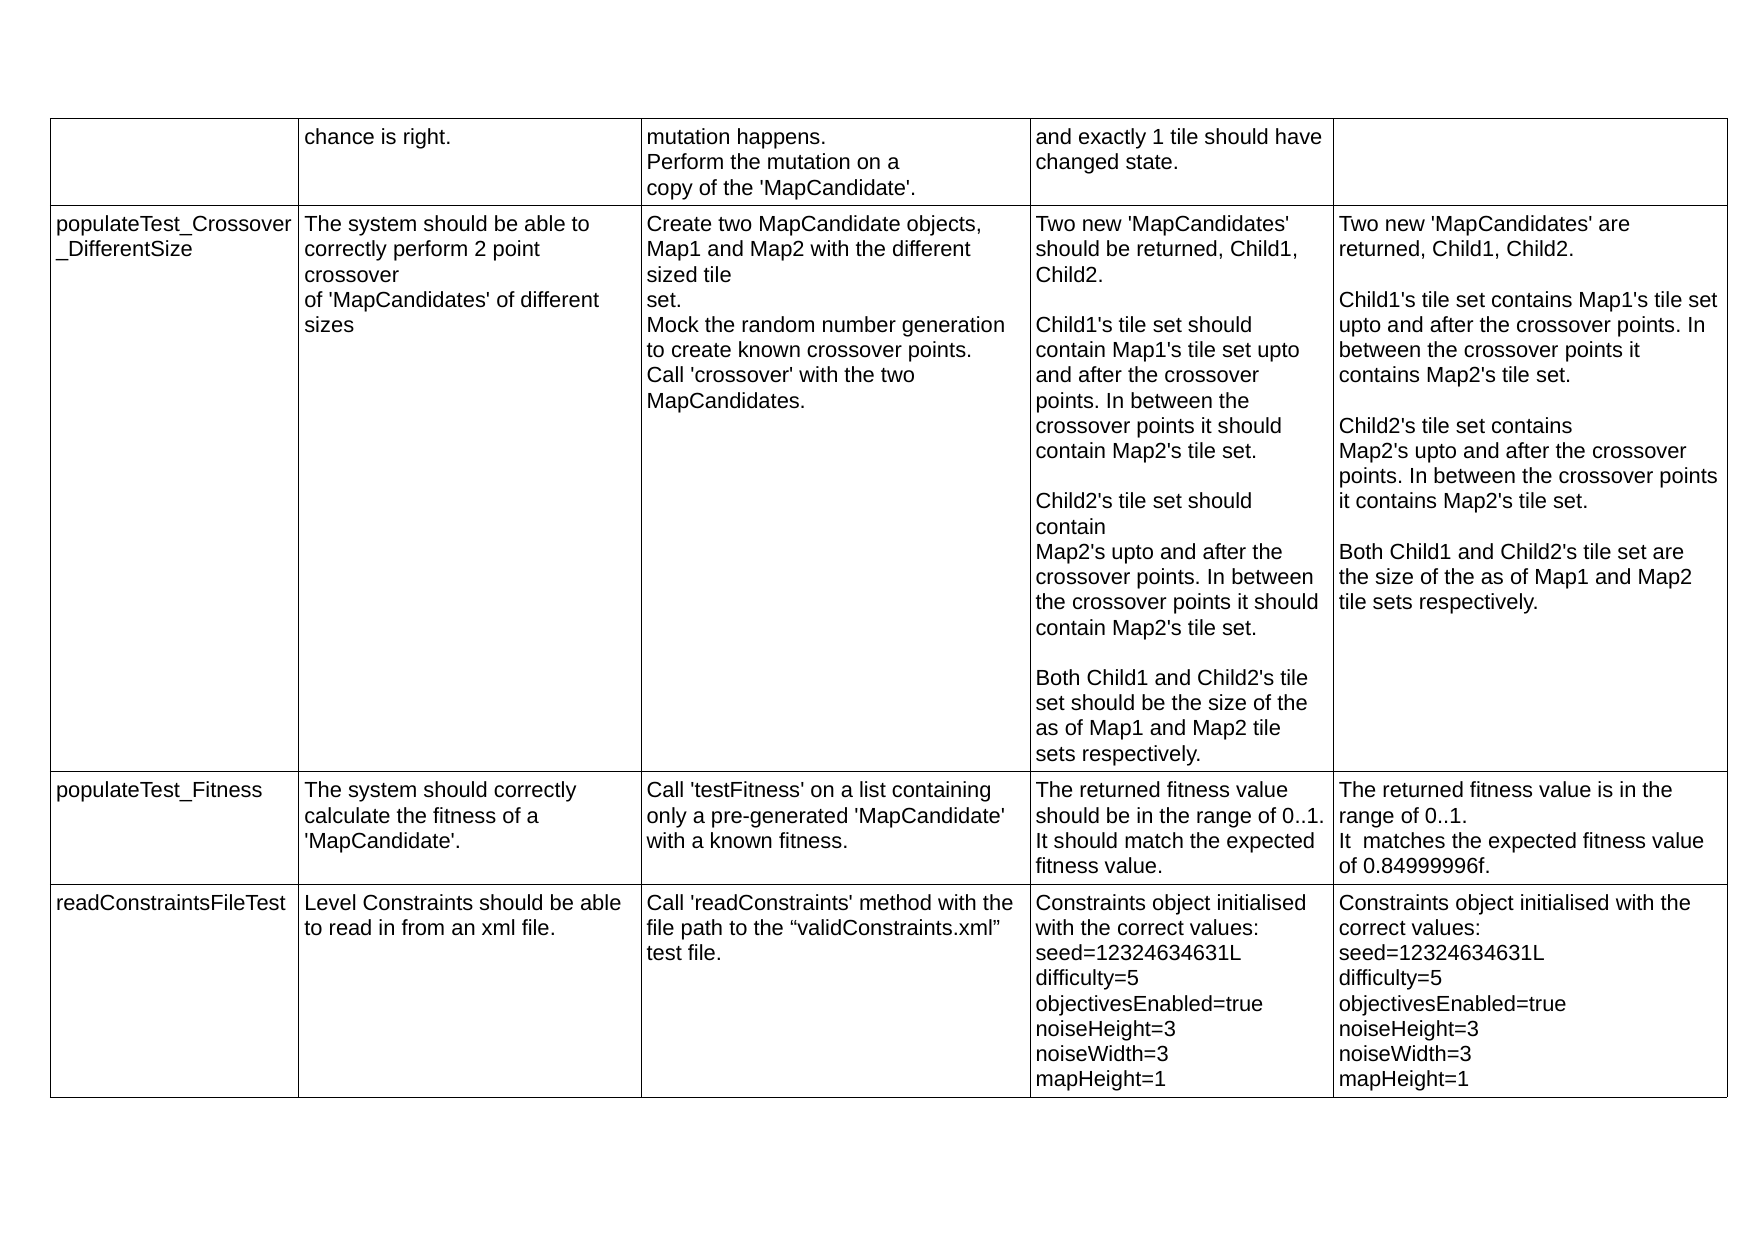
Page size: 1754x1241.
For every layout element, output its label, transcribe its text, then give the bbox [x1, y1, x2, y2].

table_cell Create two MapCandidate objects, Map1 and Map2 with the different sized tile set. Mock the random number generation to create known crossover points. Call 'crossover' with the two MapCandidates. [642, 206, 1030, 771]
table_cell Two new 'MapCandidates' are returned, Child1, Child2. Child1's tile set contains Map1's tile set upto and after the crossover points. In between the crossover points it contains Map2's tile set. Child2's tile set contains Map2's upto and after the crossover points. In between the crossover points it contains Map2's tile set. Both Child1 and Child2's tile set are the size of the as of Map1 and Map2 tile sets respectively. [1334, 206, 1727, 771]
table_cell Two new 'MapCandidates' should be returned, Child1, Child2. Child1's tile set should contain Map1's tile set upto and after the crossover points. In between the crossover points it should contain Map2's tile set. Child2's tile set should contain Map2's upto and after the crossover points. In between the crossover points it should contain Map2's tile set. Both Child1 and Child2's tile set should be the size of the as of Map1 and Map2 tile sets respectively. [1031, 206, 1333, 771]
table_cell readConstraintsFileTest [51, 885, 298, 1097]
table_cell Constraints object initialised with the correct values: seed=12324634631L difficulty=5 objectivesEnabled=true noiseHeight=3 noiseWidth=3 mapHeight=1 [1031, 885, 1333, 1097]
table_cell populateTest_Fitness [51, 772, 298, 884]
table_cell Call 'readConstraints' method with the file path to the “validConstraints.xml” test file. [642, 885, 1030, 1097]
table_cell The system should be able to correctly perform 2 point crossover of 'MapCandidates' of different sizes [299, 206, 641, 771]
table_cell populateTest_Crossover_DifferentSize [51, 206, 298, 771]
table_cell mutation happens. Perform the mutation on a copy of the 'MapCandidate'. [642, 119, 1030, 205]
table_cell Level Constraints should be able to read in from an xml file. [299, 885, 641, 1097]
table_cell chance is right. [299, 119, 641, 205]
table_cell The returned fitness value should be in the range of 0..1. It should match the expected fitness value. [1031, 772, 1333, 884]
table_cell Call 'testFitness' on a list containing only a pre-generated 'MapCandidate' with a known fitness. [642, 772, 1030, 884]
table_cell and exactly 1 tile should have changed state. [1031, 119, 1333, 205]
table_cell The returned fitness value is in the range of 0..1. It matches the expected fitness value of 0.84999996f. [1334, 772, 1727, 884]
table_cell Constraints object initialised with the correct values: seed=12324634631L difficulty=5 objectivesEnabled=true noiseHeight=3 noiseWidth=3 mapHeight=1 [1334, 885, 1727, 1097]
table_cell The system should correctly calculate the fitness of a 'MapCandidate'. [299, 772, 641, 884]
table_cell [51, 119, 298, 205]
table_cell [1334, 119, 1727, 205]
